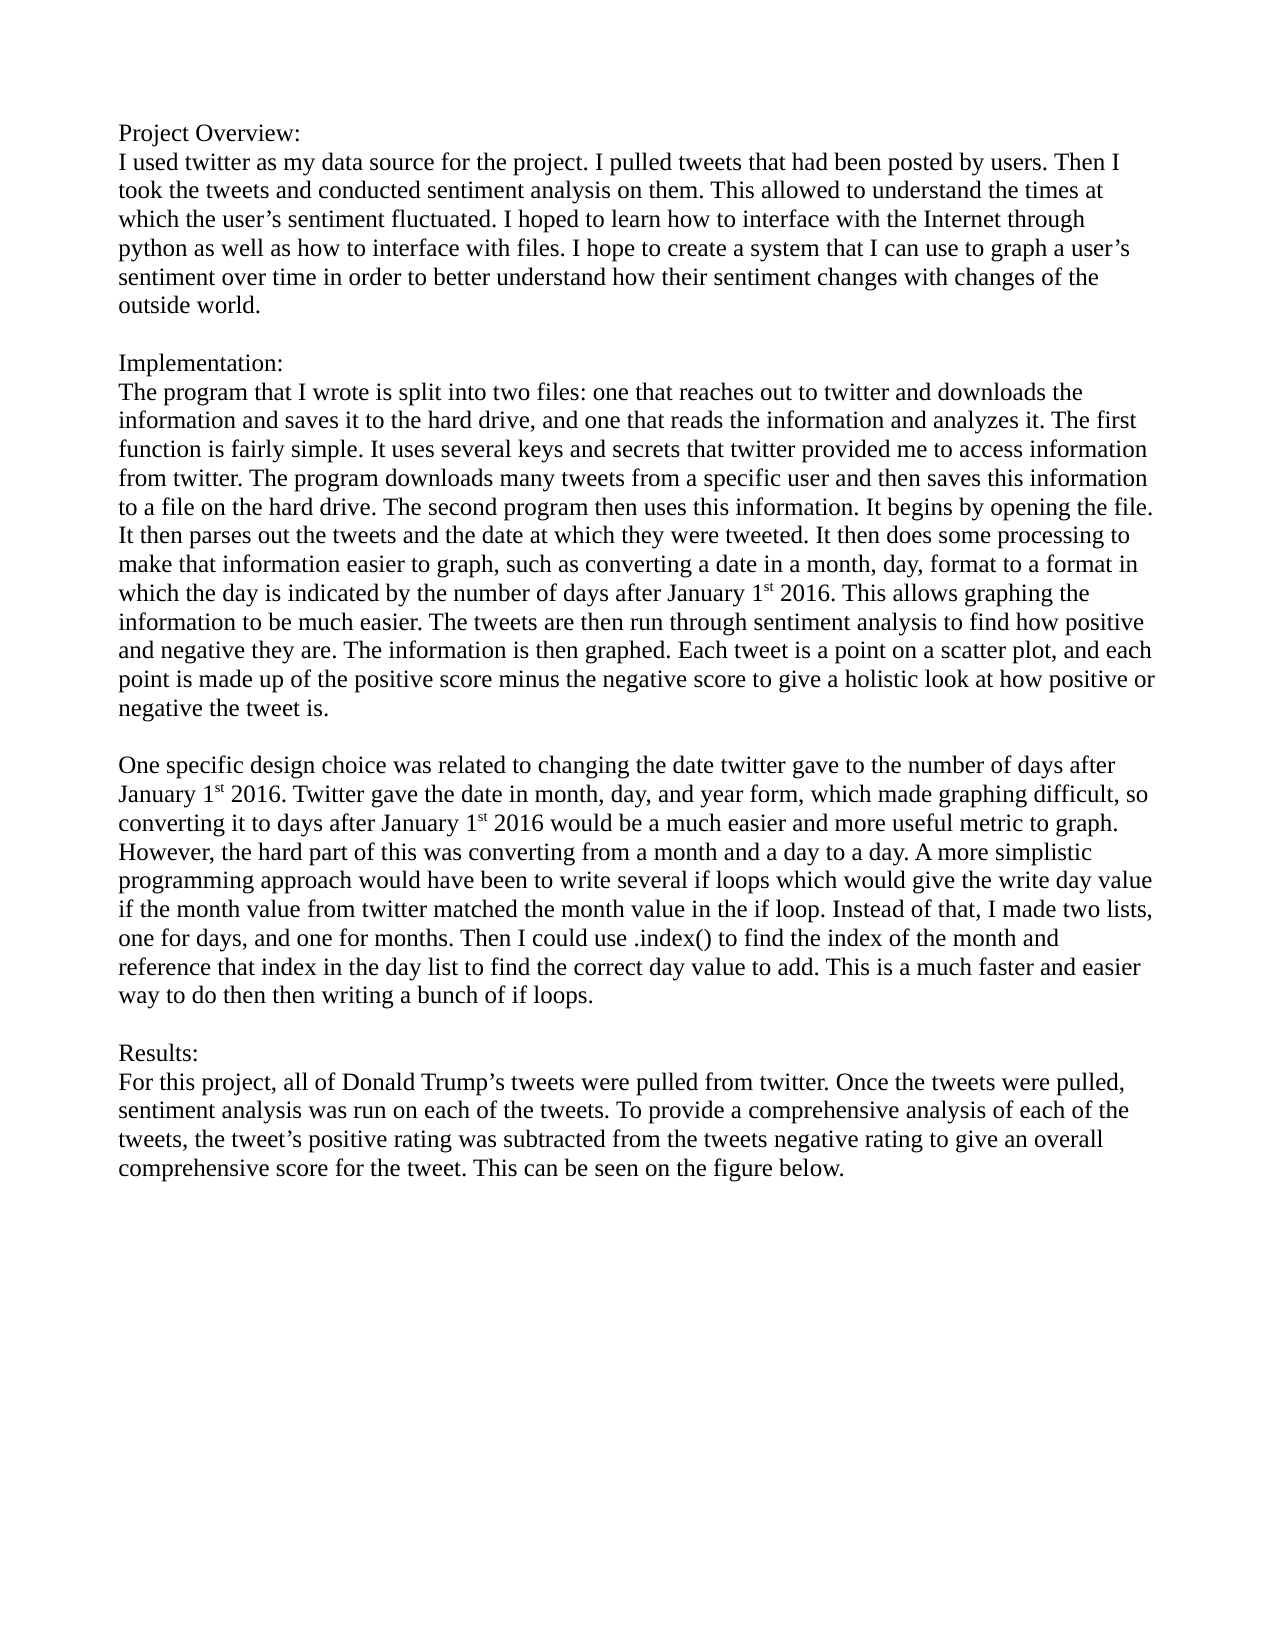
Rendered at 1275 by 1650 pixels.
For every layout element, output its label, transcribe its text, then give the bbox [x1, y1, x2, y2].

text Implementation: [118, 348, 1157, 377]
text For this project, all of Donald Trump’s tweets were pulled from twitter. Once the tweets were pulled, sentiment analysis was run on each of the tweets. To provide a comprehensive analysis of each of the tweets, the tweet’s positive rating was subtracted from the tweets negative rating to give an overall comprehensive score for the tweet. This can be seen on the figure below. [118, 1067, 1157, 1182]
text I used twitter as my data source for the project. I pulled tweets that had been posted by users. Then I took the tweets and conducted sentiment analysis on them. This allowed to understand the times at which the user’s sentiment fluctuated. I hoped to learn how to interface with the Internet through python as well as how to interface with files. I hope to create a system that I can use to graph a user’s sentiment over time in order to better understand how their sentiment changes with changes of the outside world. [118, 147, 1157, 319]
text Results: [118, 1038, 1157, 1067]
text Project Overview: [118, 118, 1157, 147]
text One specific design choice was related to changing the date twitter gave to the number of days after January 1st 2016. Twitter gave the date in month, day, and year form, which made graphing difficult, so converting it to days after January 1st 2016 would be a much easier and more useful metric to graph. However, the hard part of this was converting from a month and a day to a day. A more simplistic programming approach would have been to write several if loops which would give the write day value if the month value from twitter matched the month value in the if loop. Instead of that, I made two lists, one for days, and one for months. Then I could use .index() to find the index of the month and reference that index in the day list to find the correct day value to add. This is a much faster and easier way to do then then writing a bunch of if loops. [118, 751, 1157, 1009]
text The program that I wrote is split into two files: one that reaches out to twitter and downloads the information and saves it to the hard drive, and one that reads the information and analyzes it. The first function is fairly simple. It uses several keys and secrets that twitter provided me to access information from twitter. The program downloads many tweets from a specific user and then saves this information to a file on the hard drive. The second program then uses this information. It begins by opening the file. It then parses out the tweets and the date at which they were tweeted. It then does some processing to make that information easier to graph, such as converting a date in a month, day, format to a format in which the day is indicated by the number of days after January 1st 2016. This allows graphing the information to be much easier. The tweets are then run through sentiment analysis to find how positive and negative they are. The information is then graphed. Each tweet is a point on a scatter plot, and each point is made up of the positive score minus the negative score to give a holistic look at how positive or negative the tweet is. [118, 377, 1157, 722]
